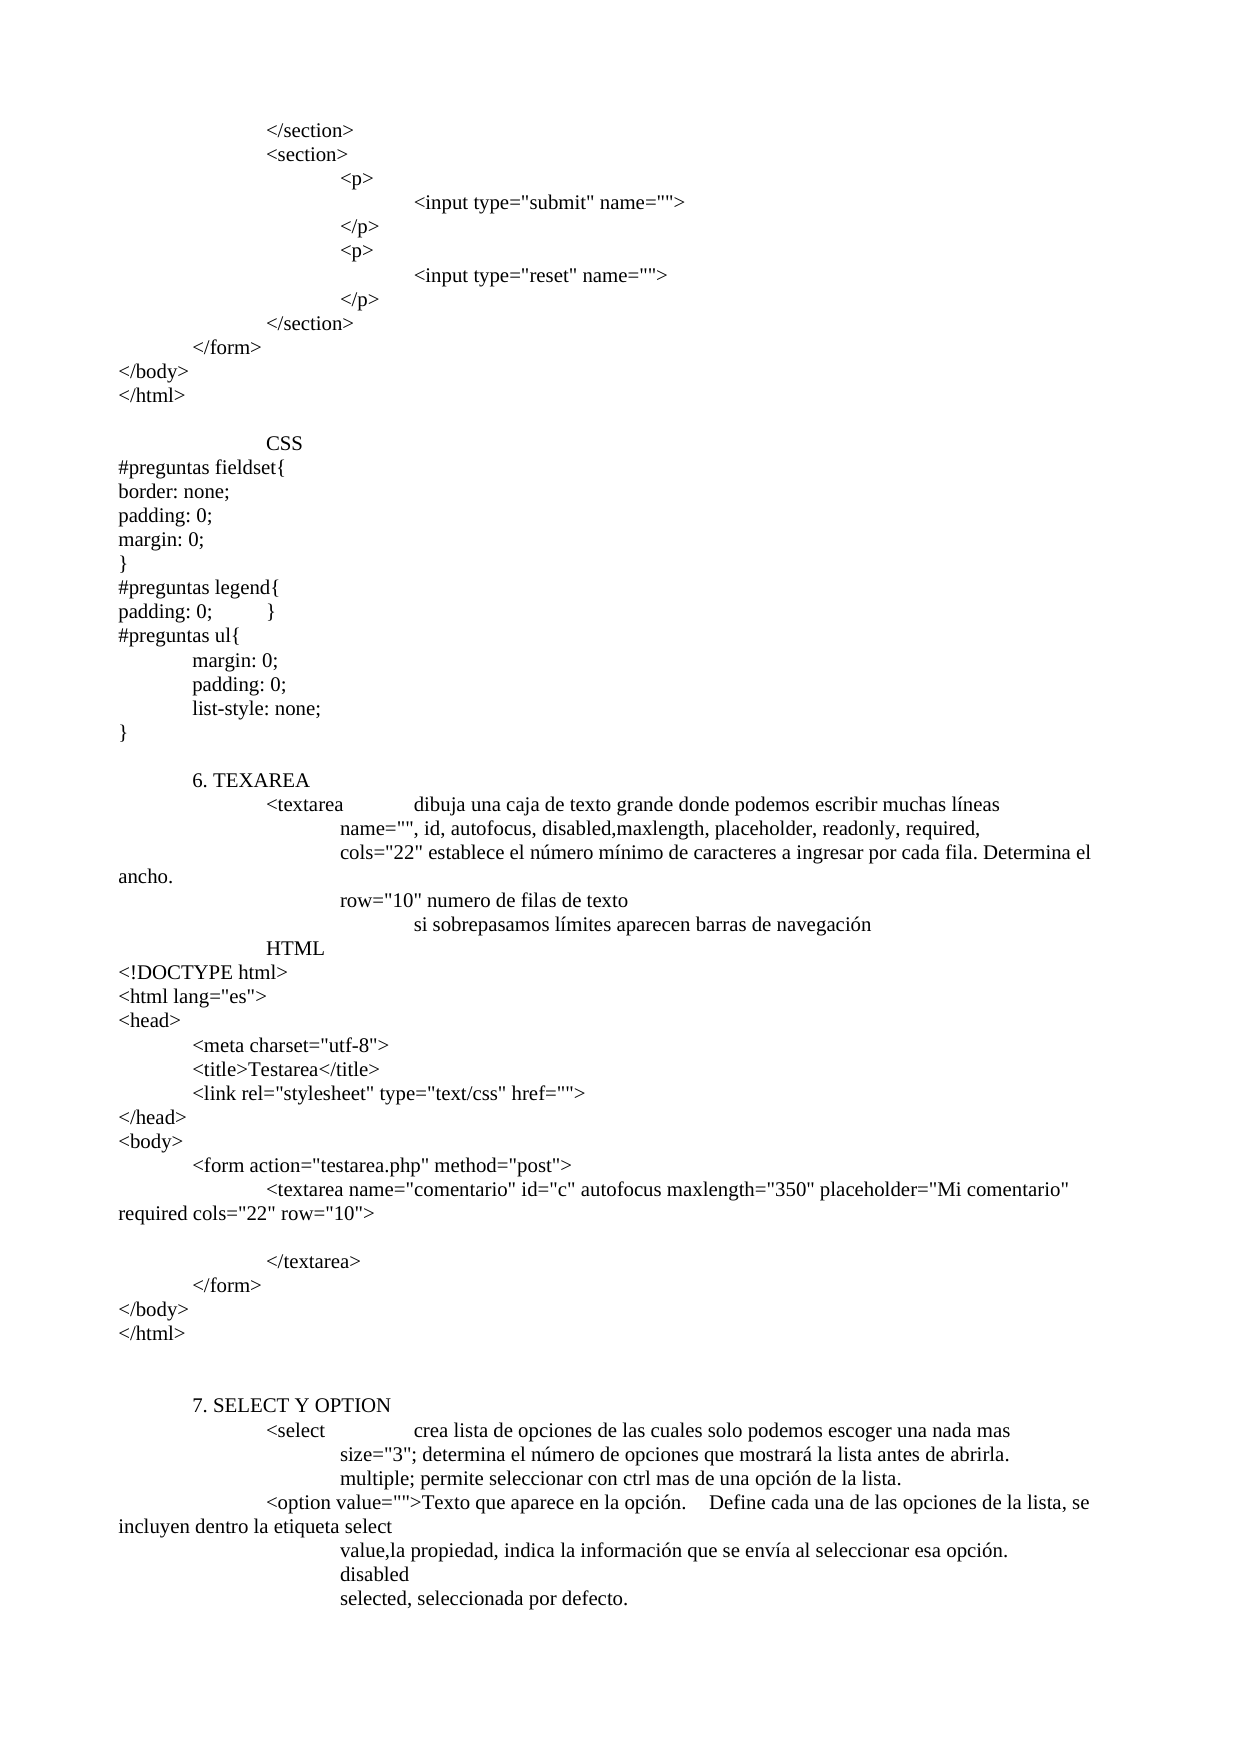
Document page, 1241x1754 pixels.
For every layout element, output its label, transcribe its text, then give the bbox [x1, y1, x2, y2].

text <meta charset="utf-8"> [118, 1032, 1122, 1057]
text </html> [118, 383, 1122, 407]
text name="", id, autofocus, disabled,maxlength, placeholder, readonly, required, [118, 816, 1122, 840]
text </form> [118, 335, 1122, 359]
text </body> [118, 359, 1122, 383]
text </body> [118, 1297, 1122, 1321]
text cols="22" establece el número mínimo de caracteres a ingresar por cada fila. Determina el ancho. [118, 840, 1122, 888]
text 6. TEXAREA [118, 768, 1122, 792]
text <option value="">Texto que aparece en la opción. Define cada una de las opciones de la lista, se incluyen dentro la etiqueta select [118, 1490, 1122, 1538]
text <input type="reset" name=""> [118, 262, 1122, 287]
text <!DOCTYPE html> [118, 960, 1122, 984]
text <html lang="es"> [118, 984, 1122, 1008]
text si sobrepasamos límites aparecen barras de navegación [118, 912, 1122, 936]
text <p> [118, 238, 1122, 262]
text list-style: none; [118, 696, 1122, 720]
text padding: 0; [118, 672, 1122, 696]
text padding: 0; [118, 503, 1122, 527]
text <form action="testarea.php" method="post"> [118, 1153, 1122, 1177]
text multiple; permite seleccionar con ctrl mas de una opción de la lista. [118, 1466, 1122, 1490]
text </form> [118, 1273, 1122, 1297]
text selected, seleccionada por defecto. [118, 1586, 1122, 1610]
text padding: 0; } [118, 599, 1122, 623]
text <textarea dibuja una caja de texto grande donde podemos escribir muchas líneas [118, 792, 1122, 816]
text 7. SELECT Y OPTION [118, 1393, 1122, 1417]
text <link rel="stylesheet" type="text/css" href=""> [118, 1081, 1122, 1105]
text HTML [118, 936, 1122, 960]
text } [118, 720, 1122, 744]
text <title>Testarea</title> [118, 1057, 1122, 1081]
text </textarea> [118, 1249, 1122, 1273]
text size="3"; determina el número de opciones que mostrará la lista antes de abrirla. [118, 1442, 1122, 1466]
text <body> [118, 1129, 1122, 1153]
text value,la propiedad, indica la información que se envía al seleccionar esa opción. [118, 1538, 1122, 1562]
text #preguntas legend{ [118, 575, 1122, 599]
text margin: 0; [118, 527, 1122, 551]
text <head> [118, 1008, 1122, 1032]
text } [118, 551, 1122, 575]
text </p> [118, 214, 1122, 238]
text margin: 0; [118, 647, 1122, 672]
text <input type="submit" name=""> [118, 190, 1122, 214]
text <p> [118, 166, 1122, 190]
text <textarea name="comentario" id="c" autofocus maxlength="350" placeholder="Mi comentario" required cols="22" row="10"> [118, 1177, 1122, 1225]
text disabled [118, 1562, 1122, 1586]
text #preguntas fieldset{ [118, 455, 1122, 479]
text </section> [118, 118, 1122, 142]
text </section> [118, 311, 1122, 335]
text </p> [118, 287, 1122, 311]
text border: none; [118, 479, 1122, 503]
text row="10" numero de filas de texto [118, 888, 1122, 912]
text </head> [118, 1105, 1122, 1129]
text </html> [118, 1321, 1122, 1345]
text <select crea lista de opciones de las cuales solo podemos escoger una nada mas [118, 1417, 1122, 1442]
text <section> [118, 142, 1122, 166]
text #preguntas ul{ [118, 623, 1122, 647]
text CSS [118, 431, 1122, 455]
